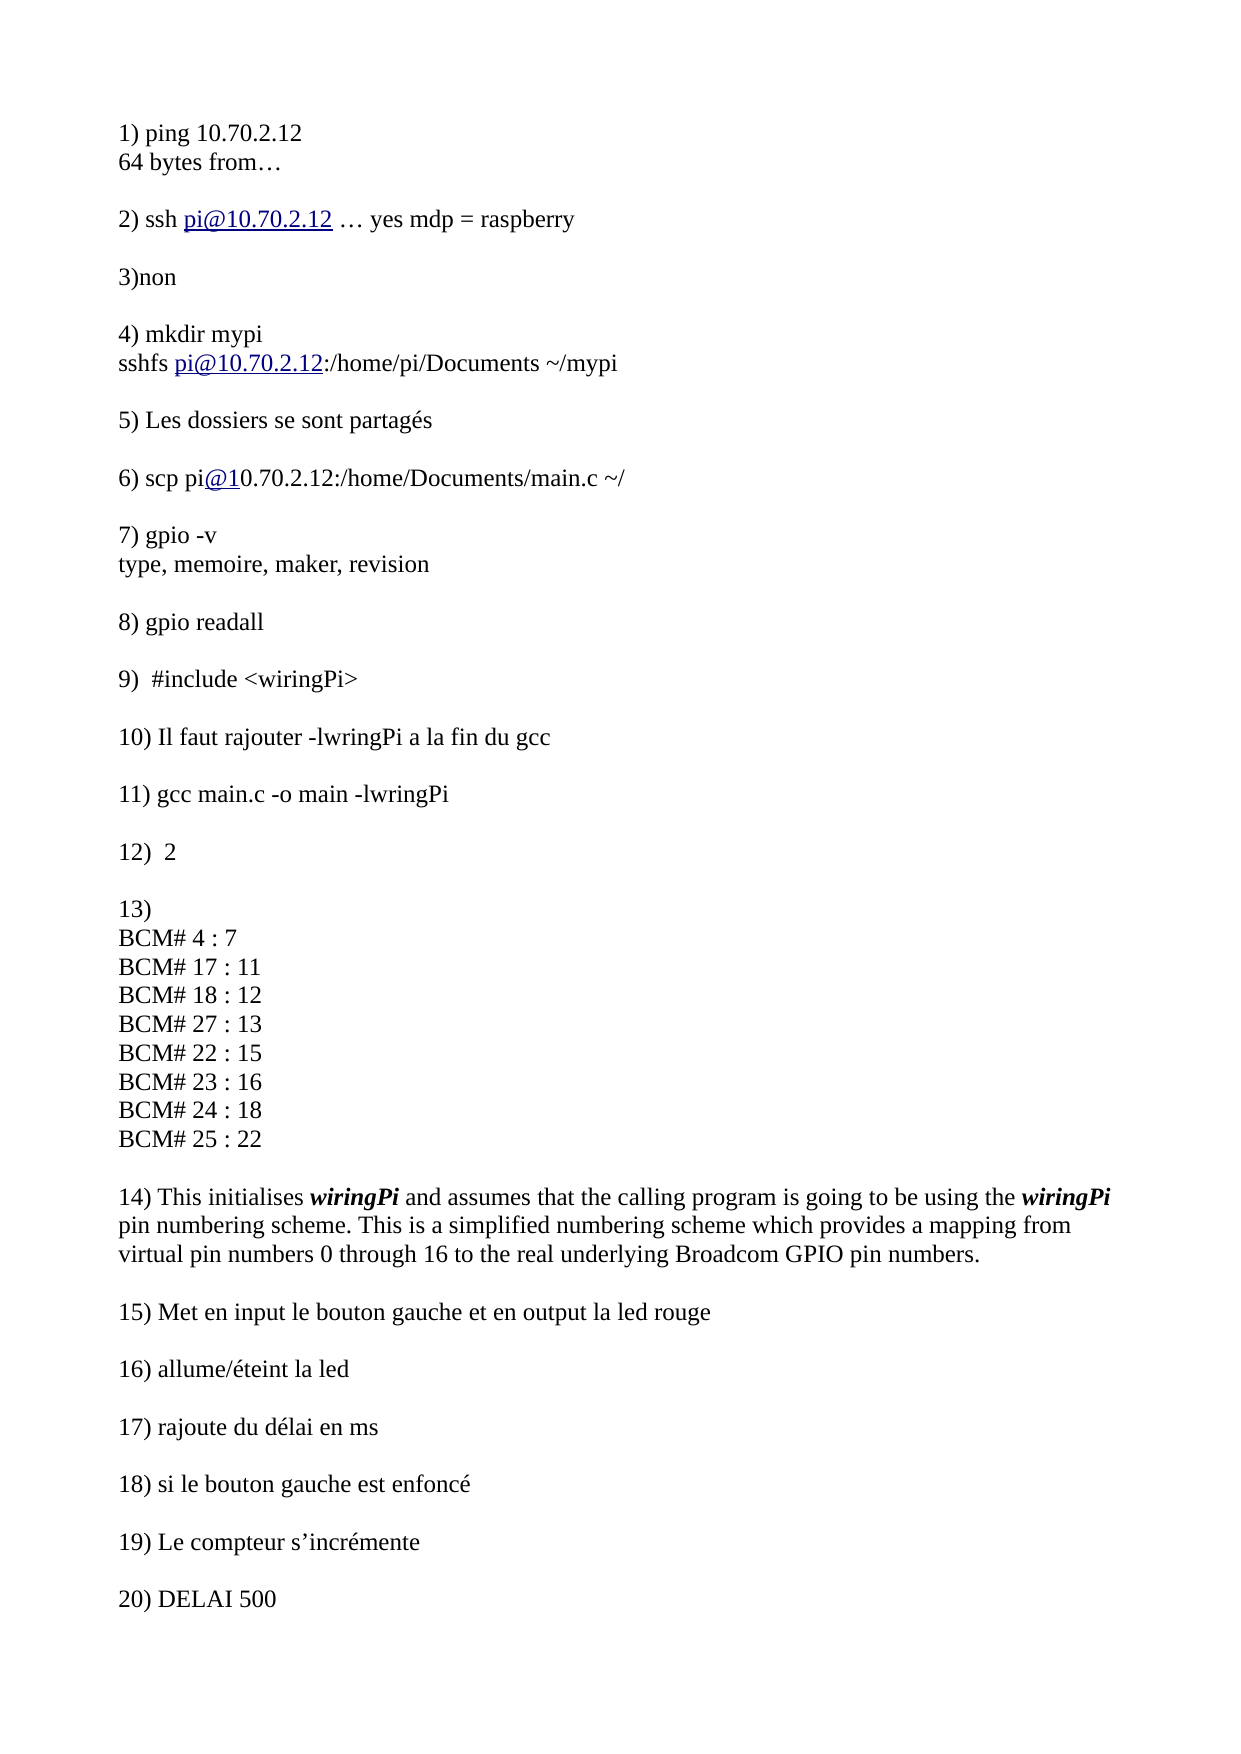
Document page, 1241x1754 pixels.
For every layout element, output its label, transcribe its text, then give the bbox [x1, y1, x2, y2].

text 20) DELAI 500 [118, 1584, 1122, 1613]
text 18) si le bouton gauche est enfoncé [118, 1469, 1122, 1498]
text 3)non [118, 262, 1122, 291]
text 13) [118, 894, 1122, 923]
text 16) allume/éteint la led [118, 1354, 1122, 1383]
text BCM# 22 : 15 [118, 1038, 1122, 1067]
text 12) 2 [118, 837, 1122, 866]
text 14) This initialises wiringPi and assumes that the calling program is going to be using the wiringPi pin numbering scheme. This is a simplified numbering scheme which provides a mapping from virtual pin numbers 0 through 16 to the real underlying Broadcom GPIO pin numbers. [118, 1182, 1122, 1268]
text 8) gpio readall [118, 607, 1122, 636]
text 5) Les dossiers se sont partagés [118, 406, 1122, 434]
text 19) Le compteur s’incrémente [118, 1527, 1122, 1556]
text type, memoire, maker, revision [118, 549, 1122, 578]
text BCM# 25 : 22 [118, 1124, 1122, 1153]
text BCM# 18 : 12 [118, 981, 1122, 1009]
text sshfs pi@10.70.2.12:/home/pi/Documents ~/mypi [118, 348, 1122, 377]
text 15) Met en input le bouton gauche et en output la led rouge [118, 1297, 1122, 1326]
text 64 bytes from… [118, 147, 1122, 176]
text BCM# 17 : 11 [118, 952, 1122, 981]
text BCM# 23 : 16 [118, 1067, 1122, 1096]
text 7) gpio -v [118, 521, 1122, 549]
text 1) ping 10.70.2.12 [118, 118, 1122, 147]
text 17) rajoute du délai en ms [118, 1412, 1122, 1441]
text BCM# 24 : 18 [118, 1096, 1122, 1124]
text 4) mkdir mypi [118, 319, 1122, 348]
text 6) scp pi@10.70.2.12:/home/Documents/main.c ~/ [118, 463, 1122, 492]
text 11) gcc main.c -o main -lwringPi [118, 779, 1122, 808]
text 9) #include <wiringPi> [118, 664, 1122, 693]
text 10) Il faut rajouter -lwringPi a la fin du gcc [118, 722, 1122, 751]
text 2) ssh pi@10.70.2.12 … yes mdp = raspberry [118, 204, 1122, 233]
text BCM# 27 : 13 [118, 1009, 1122, 1038]
text BCM# 4 : 7 [118, 923, 1122, 952]
